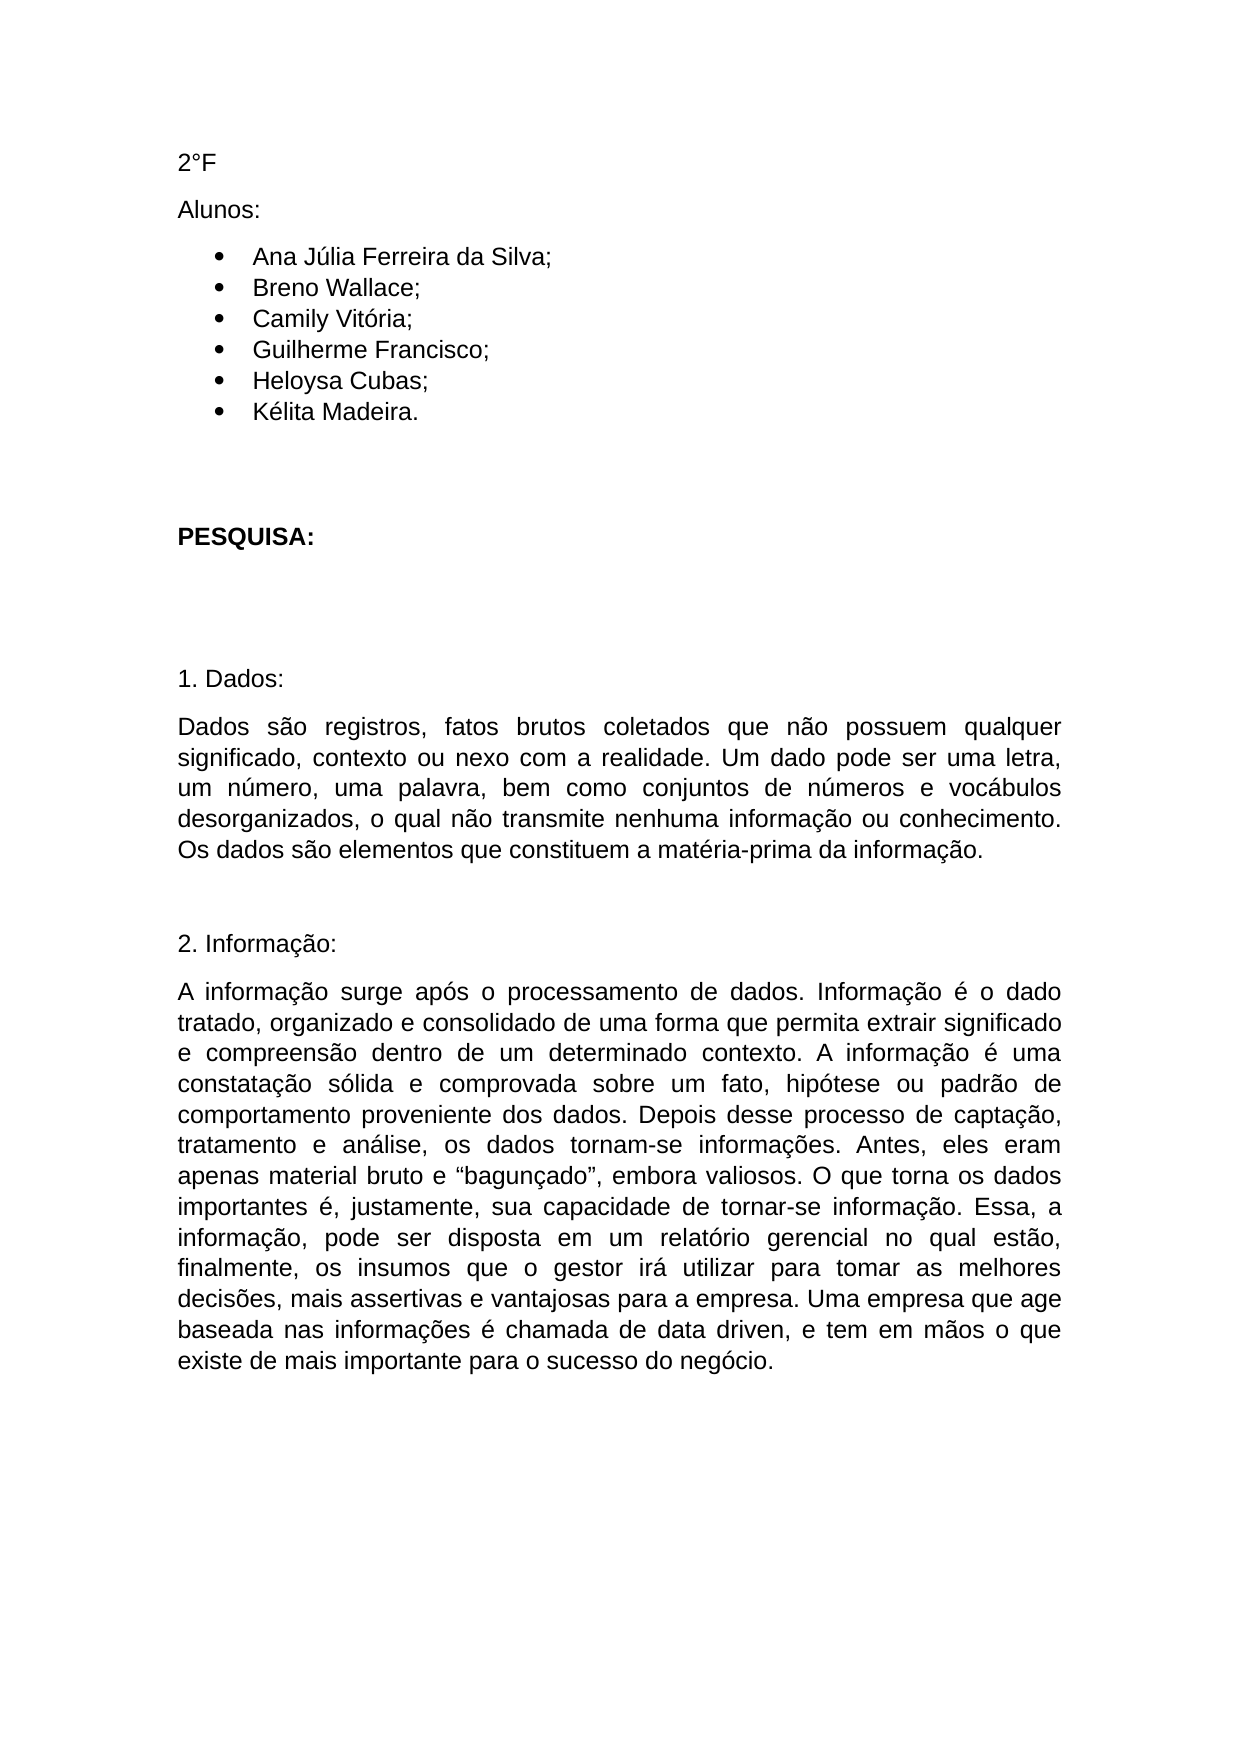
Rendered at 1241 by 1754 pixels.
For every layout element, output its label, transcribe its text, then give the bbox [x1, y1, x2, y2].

list Camily Vitória; [215, 304, 1063, 333]
text 2. Informação: [177, 929, 1063, 958]
text 2°F [177, 148, 1063, 176]
list Heloysa Cubas; [215, 366, 1063, 394]
text A informação surge após o processamento de dados. Informação é o dado tratado, organizado e consolidado de uma forma que permita extrair significado e compreensão dentro de um determinado contexto. A informação é uma constatação sólida e comprovada sobre um fato, hipótese ou padrão de comportamento proveniente dos dados. Depois desse processo de captação, tratamento e análise, os dados tornam-se informações. Antes, eles eram apenas material bruto e “bagunçado”, embora valiosos. O que torna os dados importantes é, justamente, sua capacidade de tornar-se informação. Essa, a informação, pode ser disposta em um relatório gerencial no qual estão, finalmente, os insumos que o gestor irá utilizar para tomar as melhores decisões, mais assertivas e vantajosas para a empresa. Uma empresa que age baseada nas informações é chamada de data driven, e tem em mãos o que existe de mais importante para o sucesso do negócio. [177, 977, 1063, 1374]
list Kélita Madeira. [215, 397, 1063, 425]
list Ana Júlia Ferreira da Silva; [215, 242, 1063, 271]
text 1. Dados: [177, 664, 1063, 693]
list Guilherme Francisco; [215, 335, 1063, 364]
text Alunos: [177, 195, 1063, 224]
text Dados são registros, fatos brutos coletados que não possuem qualquer significado, contexto ou nexo com a realidade. Um dado pode ser uma letra, um número, uma palavra, bem como conjuntos de números e vocábulos desorganizados, o qual não transmite nenhuma informação ou conhecimento. Os dados são elementos que constituem a matéria-prima da informação. [177, 712, 1063, 863]
list Breno Wallace; [215, 273, 1063, 302]
text PESQUISA: [177, 522, 1063, 551]
